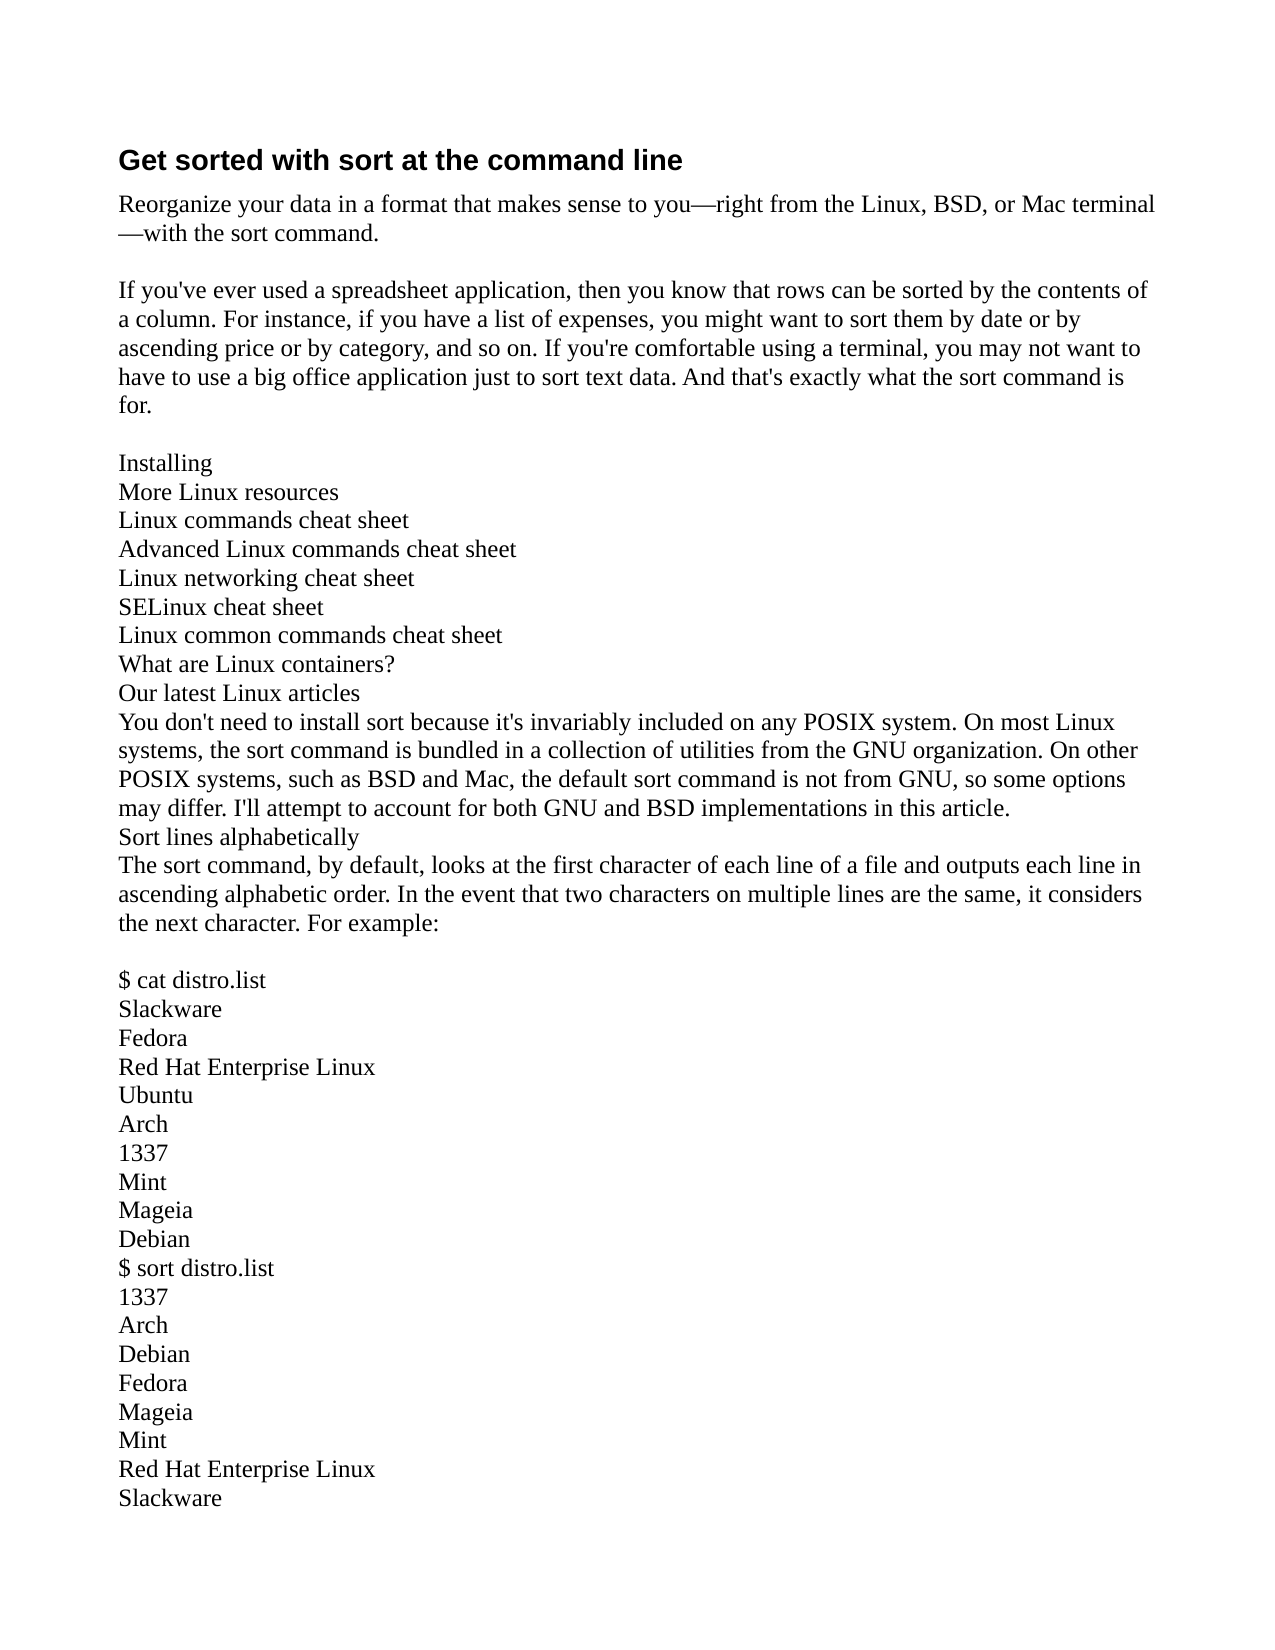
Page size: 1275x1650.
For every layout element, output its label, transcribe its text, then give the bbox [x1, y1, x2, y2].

text Debian [118, 1339, 1157, 1368]
text Mageia [118, 1397, 1157, 1425]
text More Linux resources [118, 477, 1157, 505]
text Slackware [118, 994, 1157, 1023]
text 1337 [118, 1282, 1157, 1310]
text $ cat distro.list [118, 965, 1157, 994]
text Arch [118, 1310, 1157, 1339]
text Fedora [118, 1023, 1157, 1052]
text Ubuntu [118, 1080, 1157, 1109]
text Mageia [118, 1195, 1157, 1224]
text Arch [118, 1109, 1157, 1138]
text Red Hat Enterprise Linux [118, 1454, 1157, 1483]
text Mint [118, 1425, 1157, 1454]
text Installing [118, 448, 1157, 477]
text 1337 [118, 1138, 1157, 1167]
text SELinux cheat sheet [118, 592, 1157, 620]
text Mint [118, 1167, 1157, 1195]
text Our latest Linux articles [118, 678, 1157, 707]
text The sort command, by default, looks at the first character of each line of a file and outputs each line in ascending alphabetic order. In the event that two characters on multiple lines are the same, it considers the next character. For example: [118, 850, 1157, 937]
text Debian [118, 1224, 1157, 1253]
text Linux networking cheat sheet [118, 563, 1157, 592]
text Fedora [118, 1368, 1157, 1397]
text If you've ever used a spreadsheet application, then you know that rows can be sorted by the contents of a column. For instance, if you have a list of expenses, you might want to sort them by date or by ascending price or by category, and so on. If you're comfortable using a terminal, you may not want to have to use a big office application just to sort text data. And that's exactly what the sort command is for. [118, 275, 1157, 419]
text Linux common commands cheat sheet [118, 620, 1157, 649]
text Red Hat Enterprise Linux [118, 1052, 1157, 1080]
text What are Linux containers? [118, 649, 1157, 678]
text Reorganize your data in a format that makes sense to you—right from the Linux, BSD, or Mac terminal—with the sort command. [118, 189, 1157, 247]
text You don't need to install sort because it's invariably included on any POSIX system. On most Linux systems, the sort command is bundled in a collection of utilities from the GNU organization. On other POSIX systems, such as BSD and Mac, the default sort command is not from GNU, so some options may differ. I'll attempt to account for both GNU and BSD implementations in this article. [118, 707, 1157, 822]
subtitle Get sorted with sort at the command line [118, 143, 1157, 177]
text Linux commands cheat sheet [118, 505, 1157, 534]
text Sort lines alphabetically [118, 822, 1157, 850]
text Advanced Linux commands cheat sheet [118, 534, 1157, 563]
text Slackware [118, 1483, 1157, 1512]
text $ sort distro.list [118, 1253, 1157, 1282]
